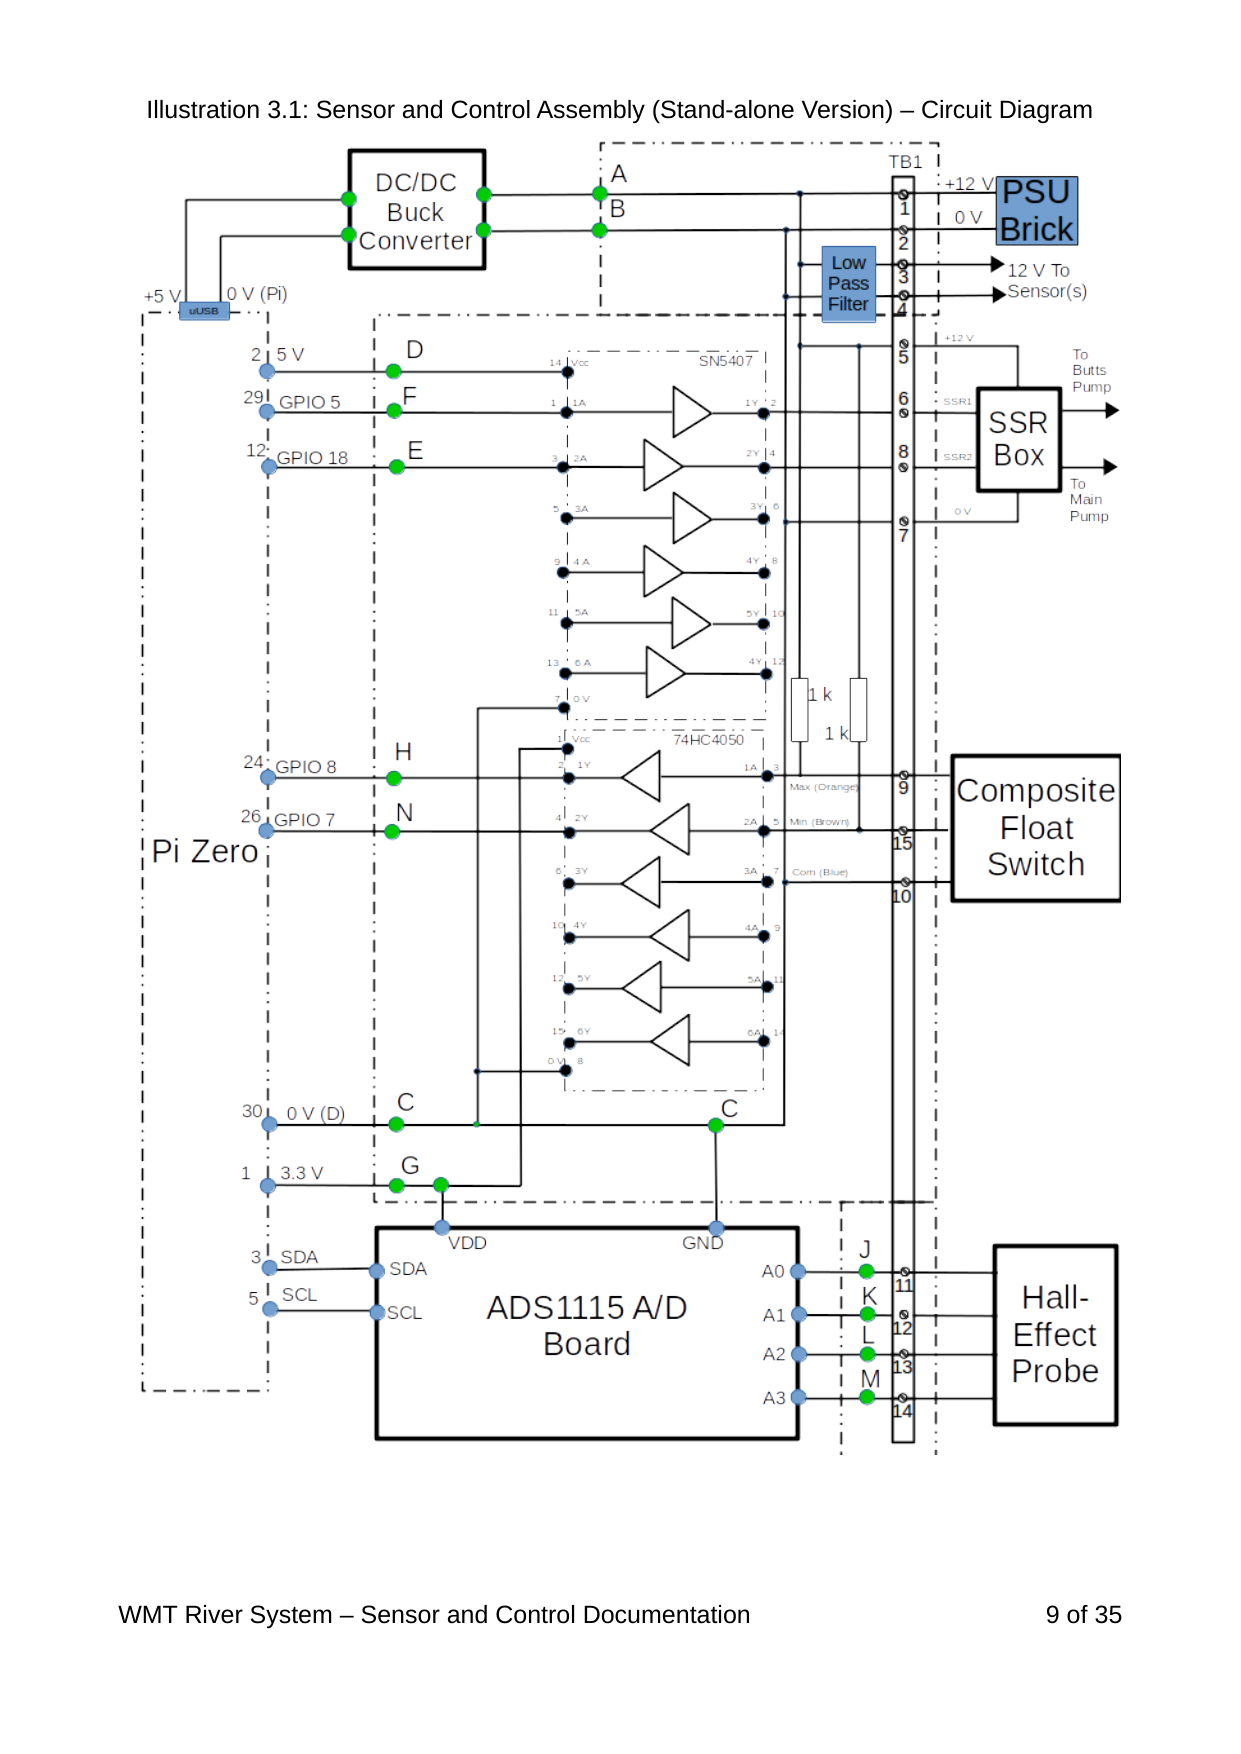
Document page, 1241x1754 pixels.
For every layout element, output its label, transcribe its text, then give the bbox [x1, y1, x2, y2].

text Illustration 3.1: Sensor and Control Assembly (Stand-alone Version) – Circuit Diagram [118, 95, 1122, 124]
picture [119, 136, 1121, 1455]
